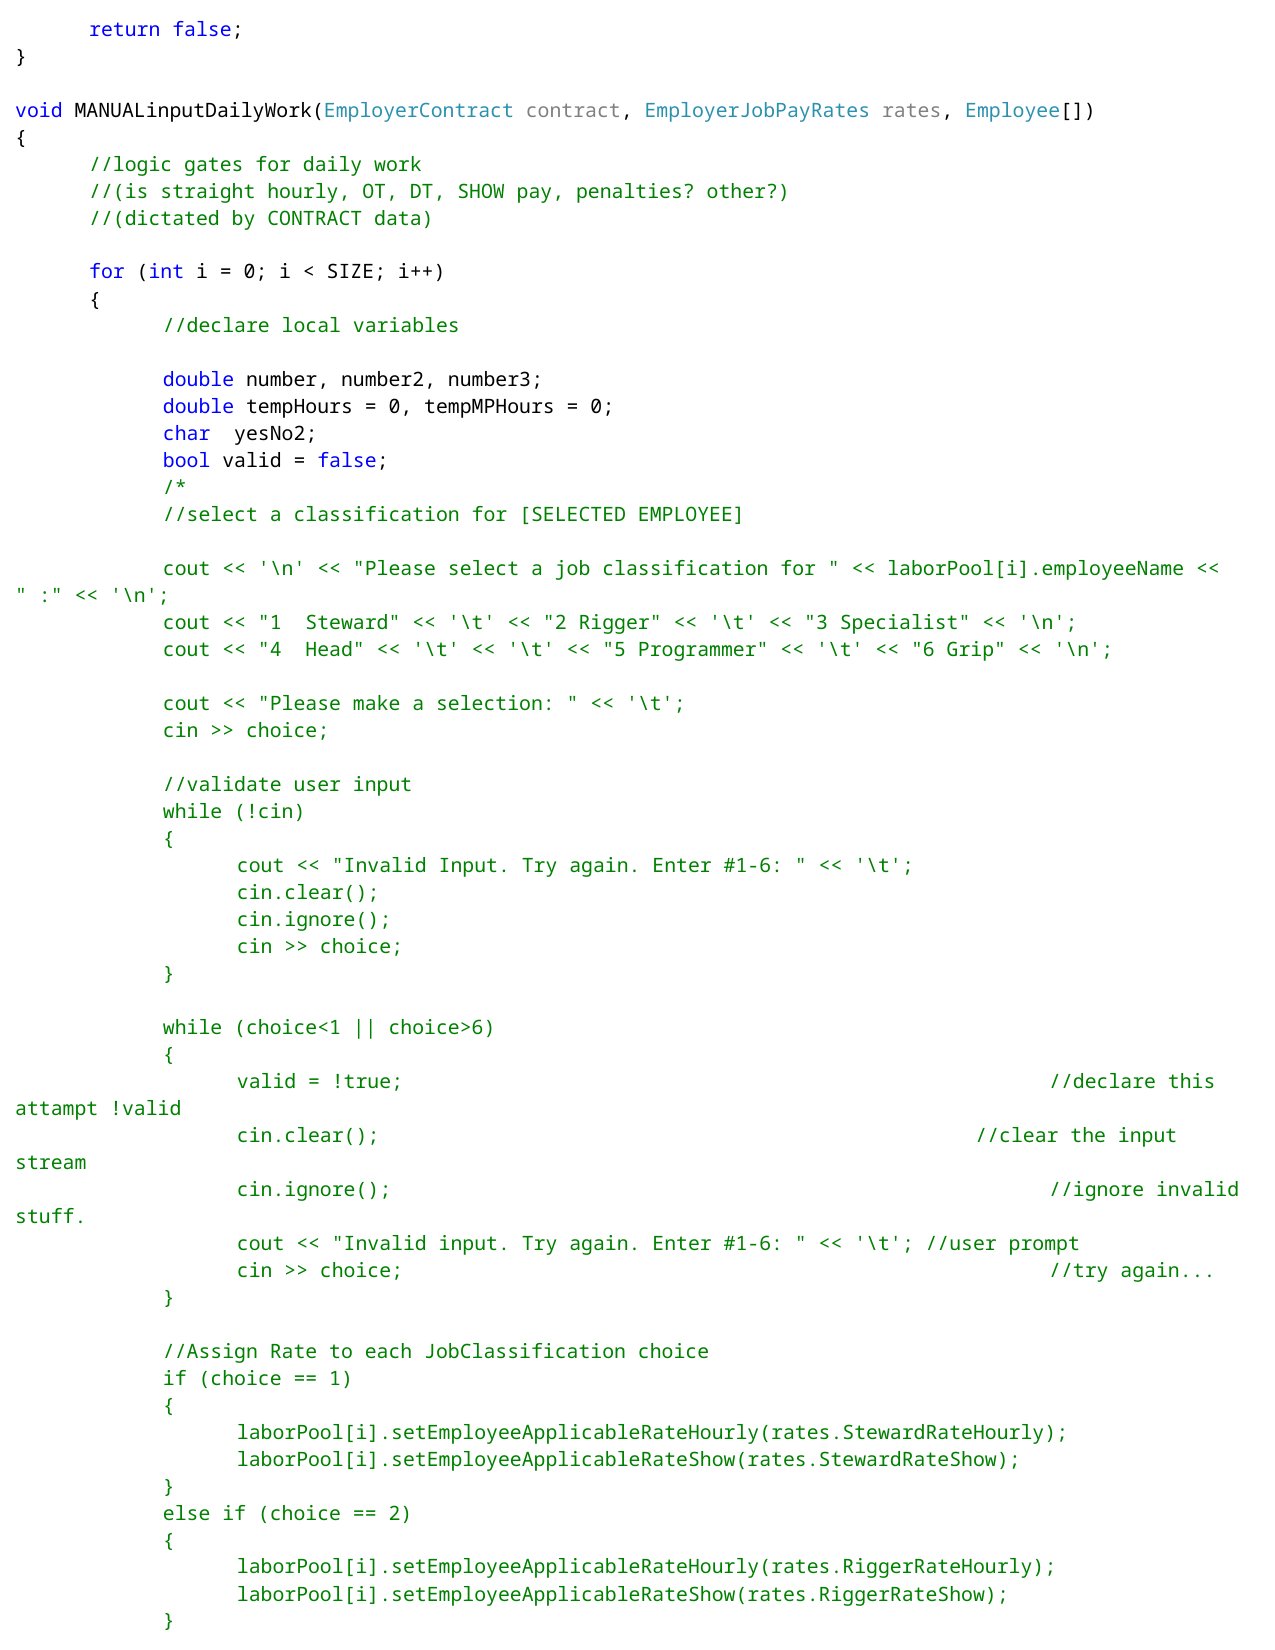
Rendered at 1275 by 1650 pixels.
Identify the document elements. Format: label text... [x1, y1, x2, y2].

text double number, number2, number3; [15, 366, 1260, 393]
text cout << "1 Steward" << '\t' << "2 Rigger" << '\t' << "3 Specialist" << '\n'; [15, 608, 1260, 636]
text //select a classification for [SELECTED EMPLOYEE] [15, 501, 1260, 528]
text } [15, 1607, 1260, 1634]
text { [15, 1040, 1260, 1067]
text //(is straight hourly, OT, DT, SHOW pay, penalties? other?) [15, 177, 1260, 204]
text for (int i = 0; i < SIZE; i++) [15, 258, 1260, 285]
text } [15, 42, 1260, 69]
text { [15, 285, 1260, 312]
text laborPool[i].setEmployeeApplicableRateShow(rates.StewardRateShow); [15, 1445, 1260, 1472]
text //logic gates for daily work [15, 150, 1260, 177]
text cin.ignore(); //ignore invalid stuff. [15, 1175, 1260, 1229]
text cin >> choice; //try again... [15, 1256, 1260, 1283]
text laborPool[i].setEmployeeApplicableRateHourly(rates.StewardRateHourly); [15, 1418, 1260, 1445]
text bool valid = false; [15, 447, 1260, 474]
text { [15, 123, 1260, 150]
text { [15, 824, 1260, 851]
text /* [15, 474, 1260, 501]
text cout << "Please make a selection: " << '\t'; [15, 689, 1260, 716]
text valid = !true; //declare this attampt !valid [15, 1067, 1260, 1121]
text return false; [15, 15, 1260, 42]
text } [15, 1472, 1260, 1499]
text //Assign Rate to each JobClassification choice [15, 1337, 1260, 1364]
text cin >> choice; [15, 716, 1260, 743]
text } [15, 959, 1260, 986]
text laborPool[i].setEmployeeApplicableRateShow(rates.RiggerRateShow); [15, 1580, 1260, 1607]
text void MANUALinputDailyWork(EmployerContract contract, EmployerJobPayRates rates, Employee[]) [15, 96, 1260, 123]
text } [15, 1283, 1260, 1310]
text laborPool[i].setEmployeeApplicableRateHourly(rates.RiggerRateHourly); [15, 1553, 1260, 1580]
text //(dictated by CONTRACT data) [15, 204, 1260, 231]
text cin.ignore(); [15, 905, 1260, 932]
text cout << "Invalid Input. Try again. Enter #1-6: " << '\t'; [15, 851, 1260, 878]
text cout << "4 Head" << '\t' << '\t' << "5 Programmer" << '\t' << "6 Grip" << '\n'; [15, 636, 1260, 662]
text while (choice<1 || choice>6) [15, 1013, 1260, 1040]
text { [15, 1526, 1260, 1553]
text while (!cin) [15, 797, 1260, 824]
text double tempHours = 0, tempMPHours = 0; [15, 393, 1260, 420]
text //declare local variables [15, 312, 1260, 339]
text { [15, 1391, 1260, 1418]
text //validate user input [15, 770, 1260, 797]
text cout << "Invalid input. Try again. Enter #1-6: " << '\t'; //user prompt [15, 1229, 1260, 1256]
text cin.clear(); //clear the input stream [15, 1121, 1260, 1175]
text cout << '\n' << "Please select a job classification for " << laborPool[i].employeeName << " :" << '\n'; [15, 554, 1260, 608]
text if (choice == 1) [15, 1364, 1260, 1391]
text cin >> choice; [15, 932, 1260, 959]
text cin.clear(); [15, 878, 1260, 905]
text char yesNo2; [15, 420, 1260, 447]
text else if (choice == 2) [15, 1499, 1260, 1526]
